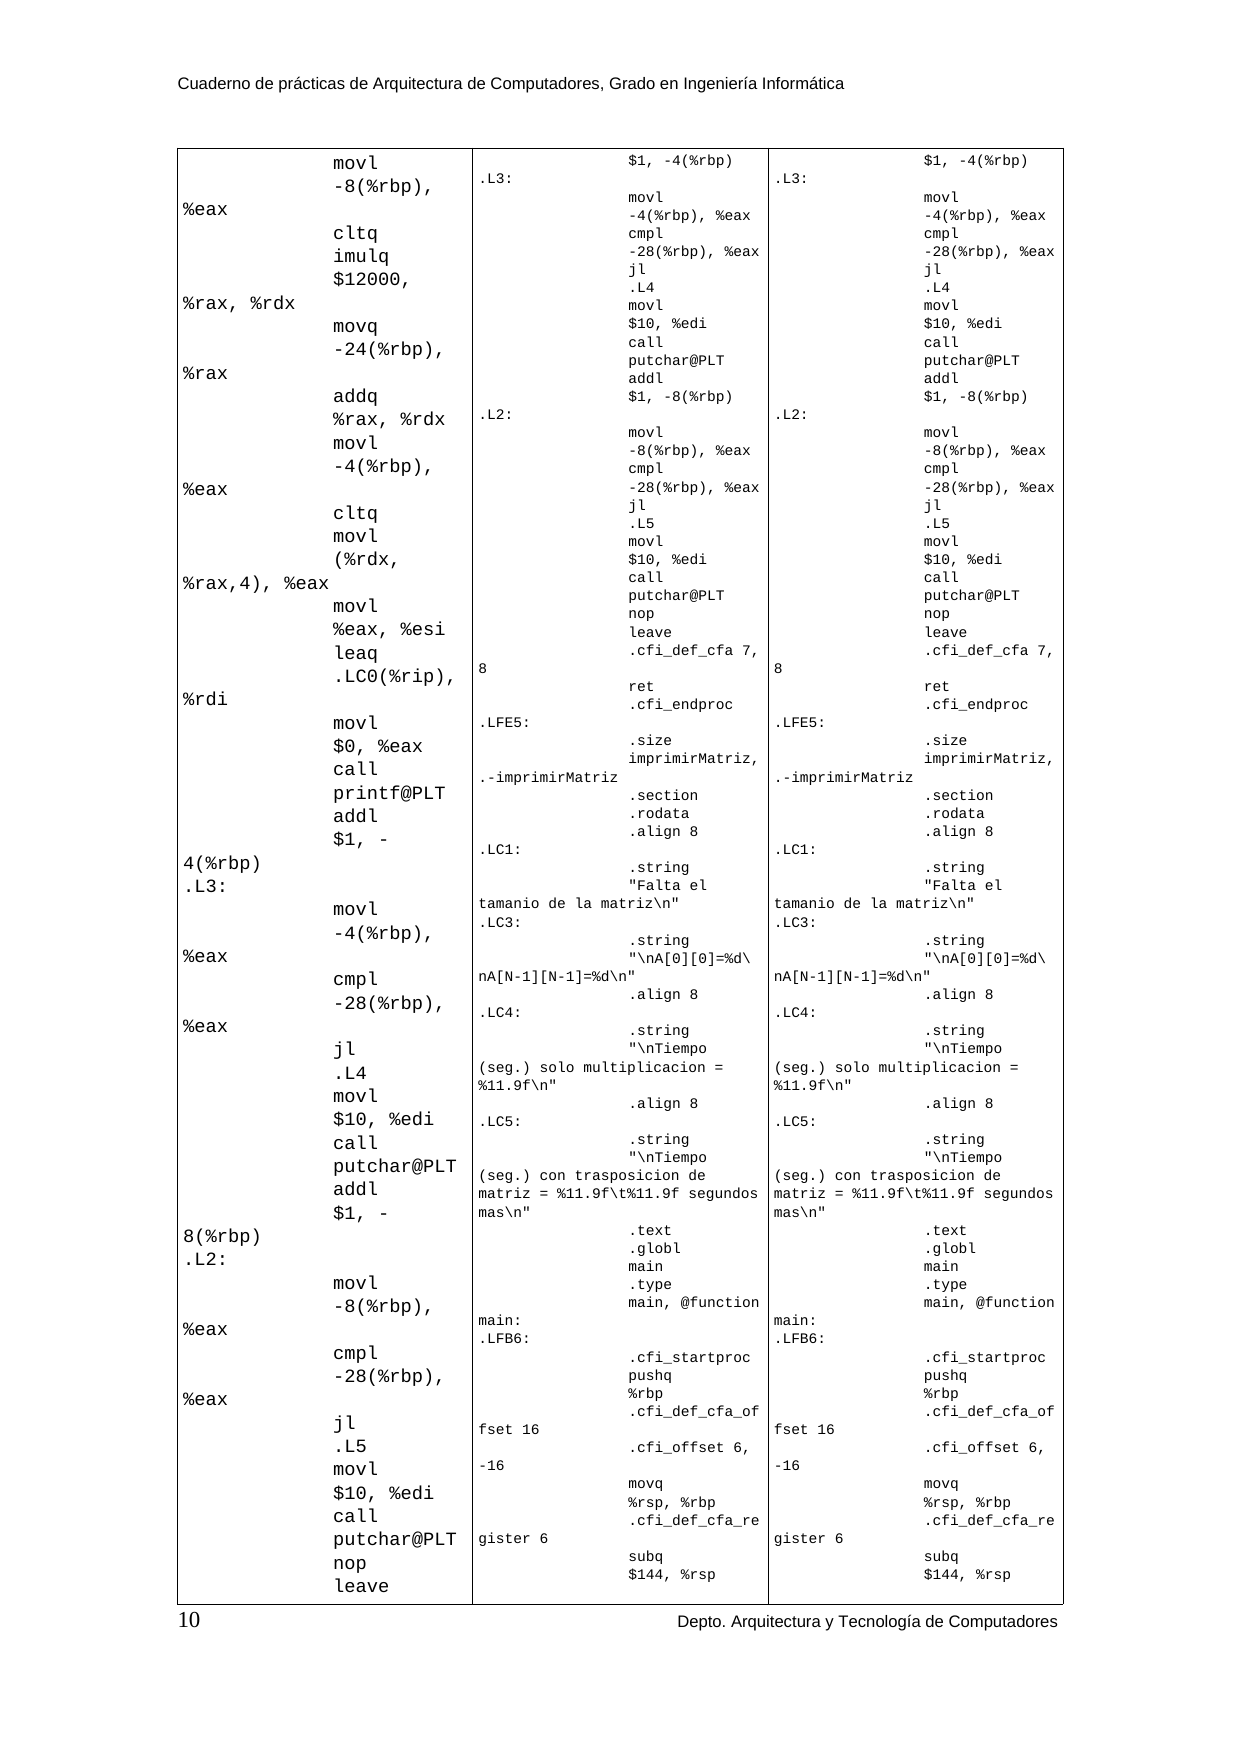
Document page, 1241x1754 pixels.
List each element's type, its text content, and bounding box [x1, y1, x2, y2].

table_cell $1, -4(%rbp) .L3: movl -4(%rbp), %eax cmpl -28(%rbp), %eax jl .L4 movl $10, %edi call putchar@PLT addl $1, -8(%rbp) .L2: movl -8(%rbp), %eax cmpl -28(%rbp), %eax jl .L5 movl $10, %edi call putchar@PLT nop leave .cfi_def_cfa 7, 8 ret .cfi_endproc .LFE5: .size imprimirMatriz, .-imprimirMatriz .section .rodata .align 8 .LC1: .string "Falta el tamanio de la matriz\n" .LC3: .string "\nA[0][0]=%d\nA[N-1][N-1]=%d\n" .align 8 .LC4: .string "\nTiempo (seg.) solo multiplicacion = %11.9f\n" .align 8 .LC5: .string "\nTiempo (seg.) con trasposicion de matriz = %11.9f\t%11.9f segundos mas\n" .text .globl main .type main, @function main: .LFB6: .cfi_startproc pushq %rbp .cfi_def_cfa_offset 16 .cfi_offset 6, -16 movq %rsp, %rbp .cfi_def_cfa_register 6 subq $144, %rsp [473, 149, 768, 1604]
table_cell $1, -4(%rbp) .L3: movl -4(%rbp), %eax cmpl -28(%rbp), %eax jl .L4 movl $10, %edi call putchar@PLT addl $1, -8(%rbp) .L2: movl -8(%rbp), %eax cmpl -28(%rbp), %eax jl .L5 movl $10, %edi call putchar@PLT nop leave .cfi_def_cfa 7, 8 ret .cfi_endproc .LFE5: .size imprimirMatriz, .-imprimirMatriz .section .rodata .align 8 .LC1: .string "Falta el tamanio de la matriz\n" .LC3: .string "\nA[0][0]=%d\nA[N-1][N-1]=%d\n" .align 8 .LC4: .string "\nTiempo (seg.) solo multiplicacion = %11.9f\n" .align 8 .LC5: .string "\nTiempo (seg.) con trasposicion de matriz = %11.9f\t%11.9f segundos mas\n" .text .globl main .type main, @function main: .LFB6: .cfi_startproc pushq %rbp .cfi_def_cfa_offset 16 .cfi_offset 6, -16 movq %rsp, %rbp .cfi_def_cfa_register 6 subq $144, %rsp [769, 149, 1063, 1604]
table_cell movl -8(%rbp), %eax cltq imulq $12000, %rax, %rdx movq -24(%rbp), %rax addq %rax, %rdx movl -4(%rbp), %eax cltq movl (%rdx,%rax,4), %eax movl %eax, %esi leaq .LC0(%rip), %rdi movl $0, %eax call printf@PLT addl $1, -4(%rbp) .L3: movl -4(%rbp), %eax cmpl -28(%rbp), %eax jl .L4 movl $10, %edi call putchar@PLT addl $1, -8(%rbp) .L2: movl -8(%rbp), %eax cmpl -28(%rbp), %eax jl .L5 movl $10, %edi call putchar@PLT nop leave [178, 149, 472, 1604]
